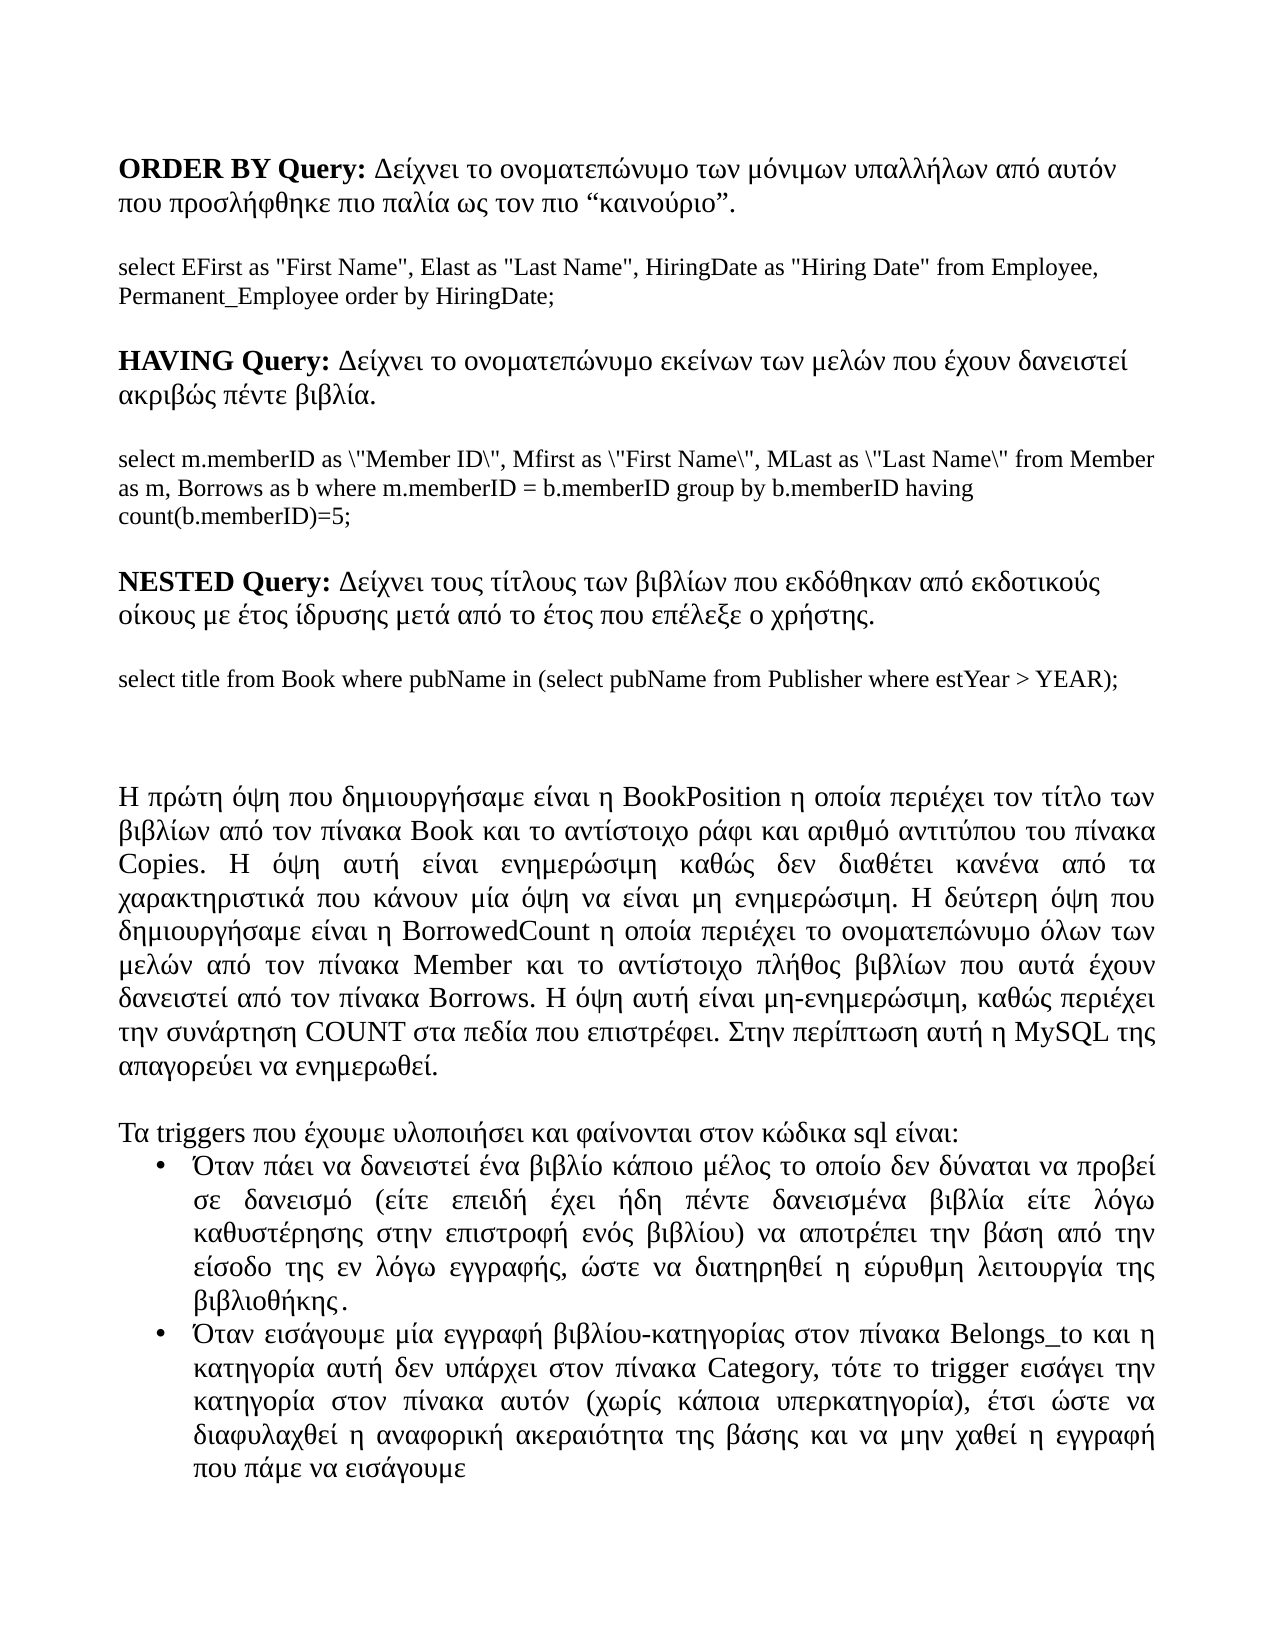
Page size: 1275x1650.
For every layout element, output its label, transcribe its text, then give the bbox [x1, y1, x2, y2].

list Όταν πάει να δανειστεί ένα βιβλίο κάποιο μέλος το οποίο δεν δύναται να προβεί σε δανεισμό (είτε επειδή έχει ήδη πέντε δανεισμένα βιβλία είτε λόγω καθυστέρησης στην επιστροφή ενός βιβλίου) να αποτρέπει την βάση από την είσοδο της εν λόγω εγγραφής, ώστε να διατηρηθεί η εύρυθμη λειτουργία της βιβλιοθήκης . [156, 1148, 1157, 1316]
text select title from Book where pubName in (select pubName from Publisher where estYear > YEAR); [118, 664, 1157, 693]
list Όταν εισάγουμε μία εγγραφή βιβλίου-κατηγορίας στον πίνακα Belongs_to και η κατηγορία αυτή δεν υπάρχει στον πίνακα Category, τότε το trigger εισάγει την κατηγορία στον πίνακα αυτόν (χωρίς κάποια υπερκατηγορία), έτσι ώστε να διαφυλαχθεί η αναφορική ακεραιότητα της βάσης και να μην χαθεί η εγγραφή που πάμε να εισάγουμε [156, 1316, 1157, 1484]
text HAVING Query: Δείχνει το ονοματεπώνυμο εκείνων των μελών που έχουν δανειστεί ακριβώς πέντε βιβλία. [118, 343, 1157, 410]
text select m.memberID as \"Member ID\", Mfirst as \"First Name\", MLast as \"Last Name\" from Member as m, Borrows as b where m.memberID = b.memberID group by b.memberID having count(b.memberID)=5; [118, 444, 1157, 530]
text NESTED Query: Δείχνει τους τίτλους των βιβλίων που εκδόθηκαν από εκδοτικούς οίκους με έτος ίδρυσης μετά από το έτος που επέλεξε ο χρήστης. [118, 564, 1157, 631]
text ORDER BY Query: Δείχνει το ονοματεπώνυμο των μόνιμων υπαλλήλων από αυτόν που προσλήφθηκε πιο παλία ως τον πιο “καινούριο”. [118, 152, 1157, 219]
text Τα triggers που έχουμε υλοποιήσει και φαίνονται στον κώδικα sql είναι: [118, 1115, 1157, 1148]
text Η πρώτη όψη που δημιουργήσαμε είναι η BookPosition η οποία περιέχει τον τίτλο των βιβλίων από τον πίνακα Book και το αντίστοιχο ράφι και αριθμό αντιτύπου του πίνακα Copies. Η όψη αυτή είναι ενημερώσιμη καθώς δεν διαθέτει κανένα από τα χαρακτηριστικά που κάνουν μία όψη να είναι μη ενημερώσιμη. Η δεύτερη όψη που δημιουργήσαμε είναι η BorrowedCount η οποία περιέχει το ονοματεπώνυμο όλων των μελών από τον πίνακα Member και το αντίστοιχο πλήθος βιβλίων που αυτά έχουν δανειστεί από τον πίνακα Borrows. Η όψη αυτή είναι μη-ενημερώσιμη, καθώς περιέχει την συνάρτηση COUNT στα πεδία που επιστρέφει. Στην περίπτωση αυτή η MySQL της απαγορεύει να ενημερωθεί. [118, 779, 1157, 1081]
text select EFirst as "First Name", Elast as "Last Name", HiringDate as "Hiring Date" from Employee, Permanent_Employee order by HiringDate; [118, 252, 1157, 310]
